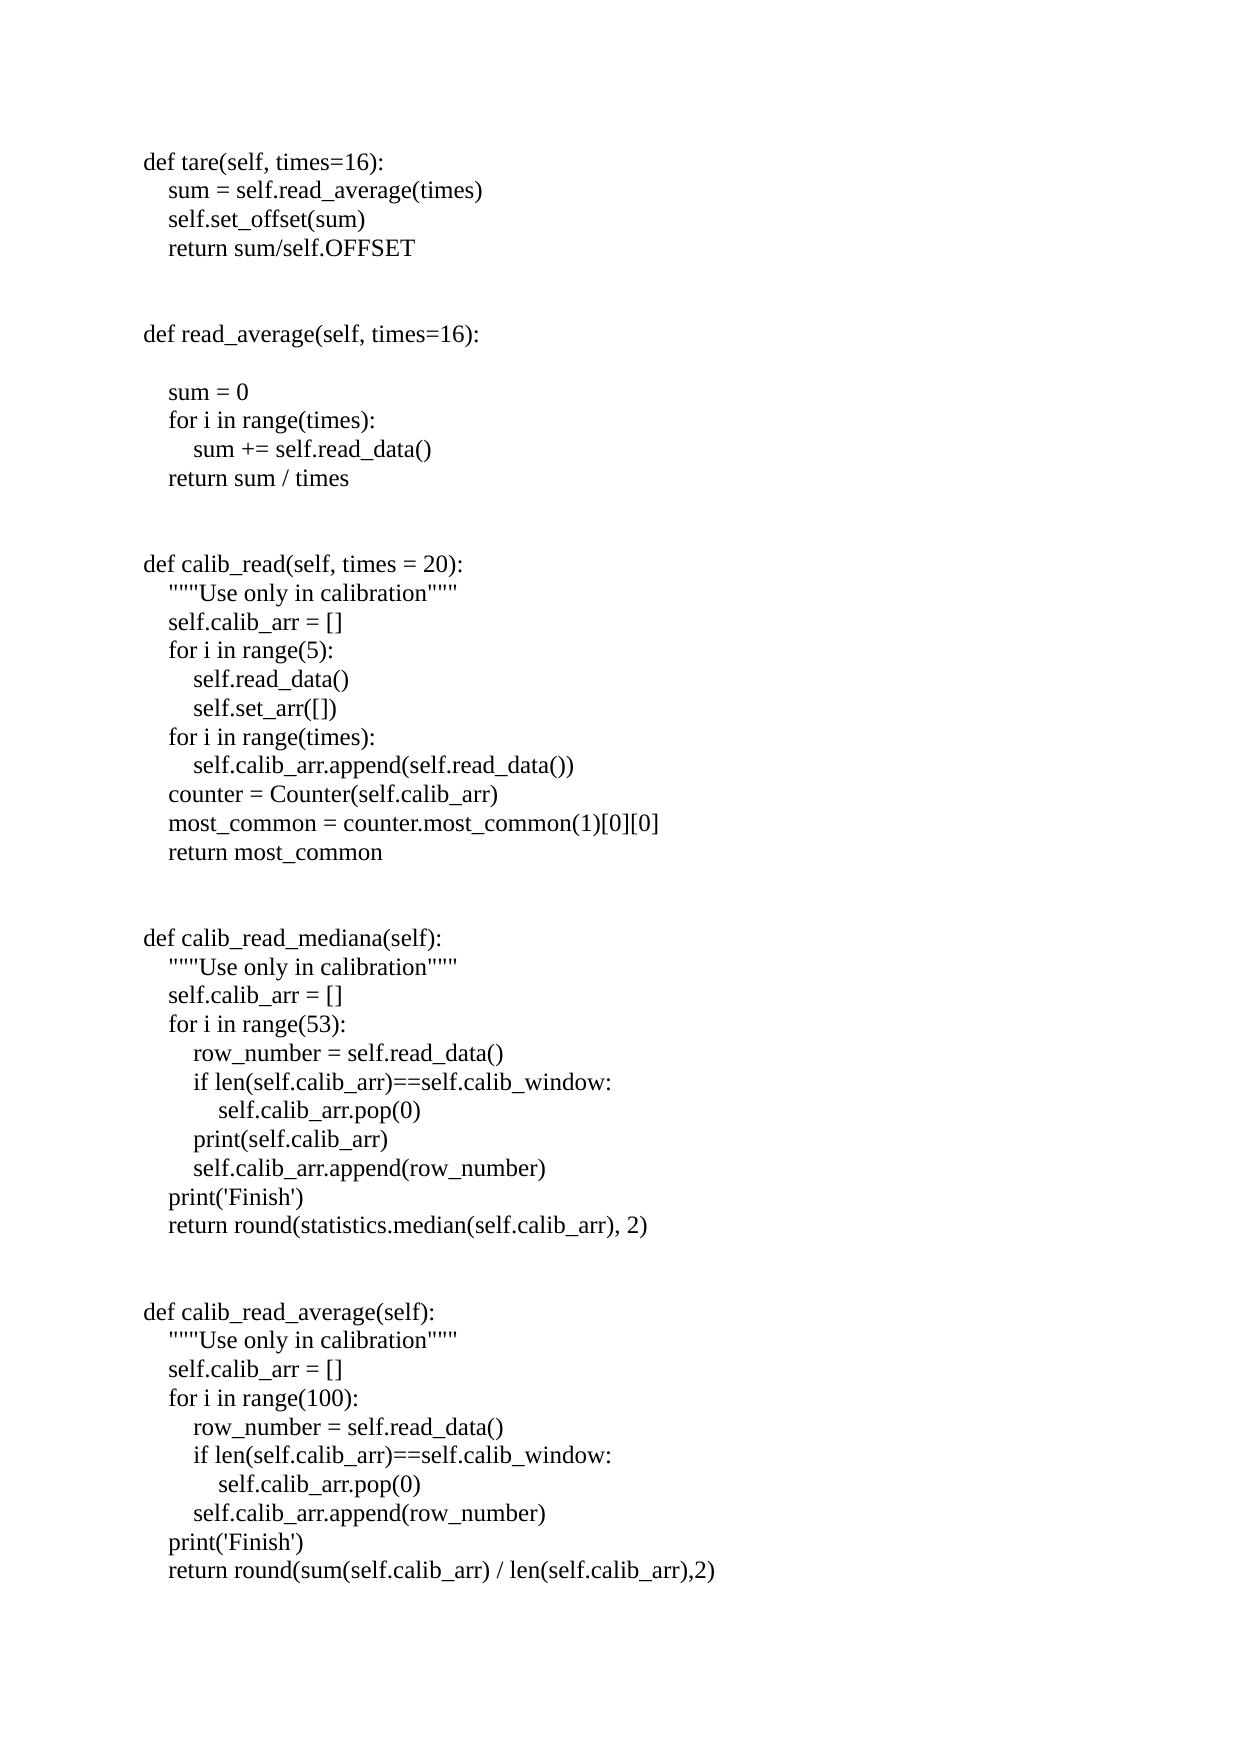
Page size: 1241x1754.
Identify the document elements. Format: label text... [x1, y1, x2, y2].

text def tare(self, times=16): sum = self.read_average(times) self.set_offset(sum) return sum/self.OFFSET def read_average(self, times=16): sum = 0 for i in range(times): sum += self.read_data() return sum / times def calib_read(self, times = 20): """Use only in calibration""" self.calib_arr = [] for i in range(5): self.read_data() self.set_arr([]) for i in range(times): self.calib_arr.append(self.read_data()) counter = Counter(self.calib_arr) most_common = counter.most_common(1)[0][0] return most_common def calib_read_mediana(self): """Use only in calibration""" self.calib_arr = [] for i in range(53): row_number = self.read_data() if len(self.calib_arr)==self.calib_window: self.calib_arr.pop(0) print(self.calib_arr) self.calib_arr.append(row_number) print('Finish') return round(statistics.median(self.calib_arr), 2) def calib_read_average(self): """Use only in calibration""" self.calib_arr = [] for i in range(100): row_number = self.read_data() if len(self.calib_arr)==self.calib_window: self.calib_arr.pop(0) self.calib_arr.append(row_number) print('Finish') return round(sum(self.calib_arr) / len(self.calib_arr),2) [118, 118, 1122, 1613]
